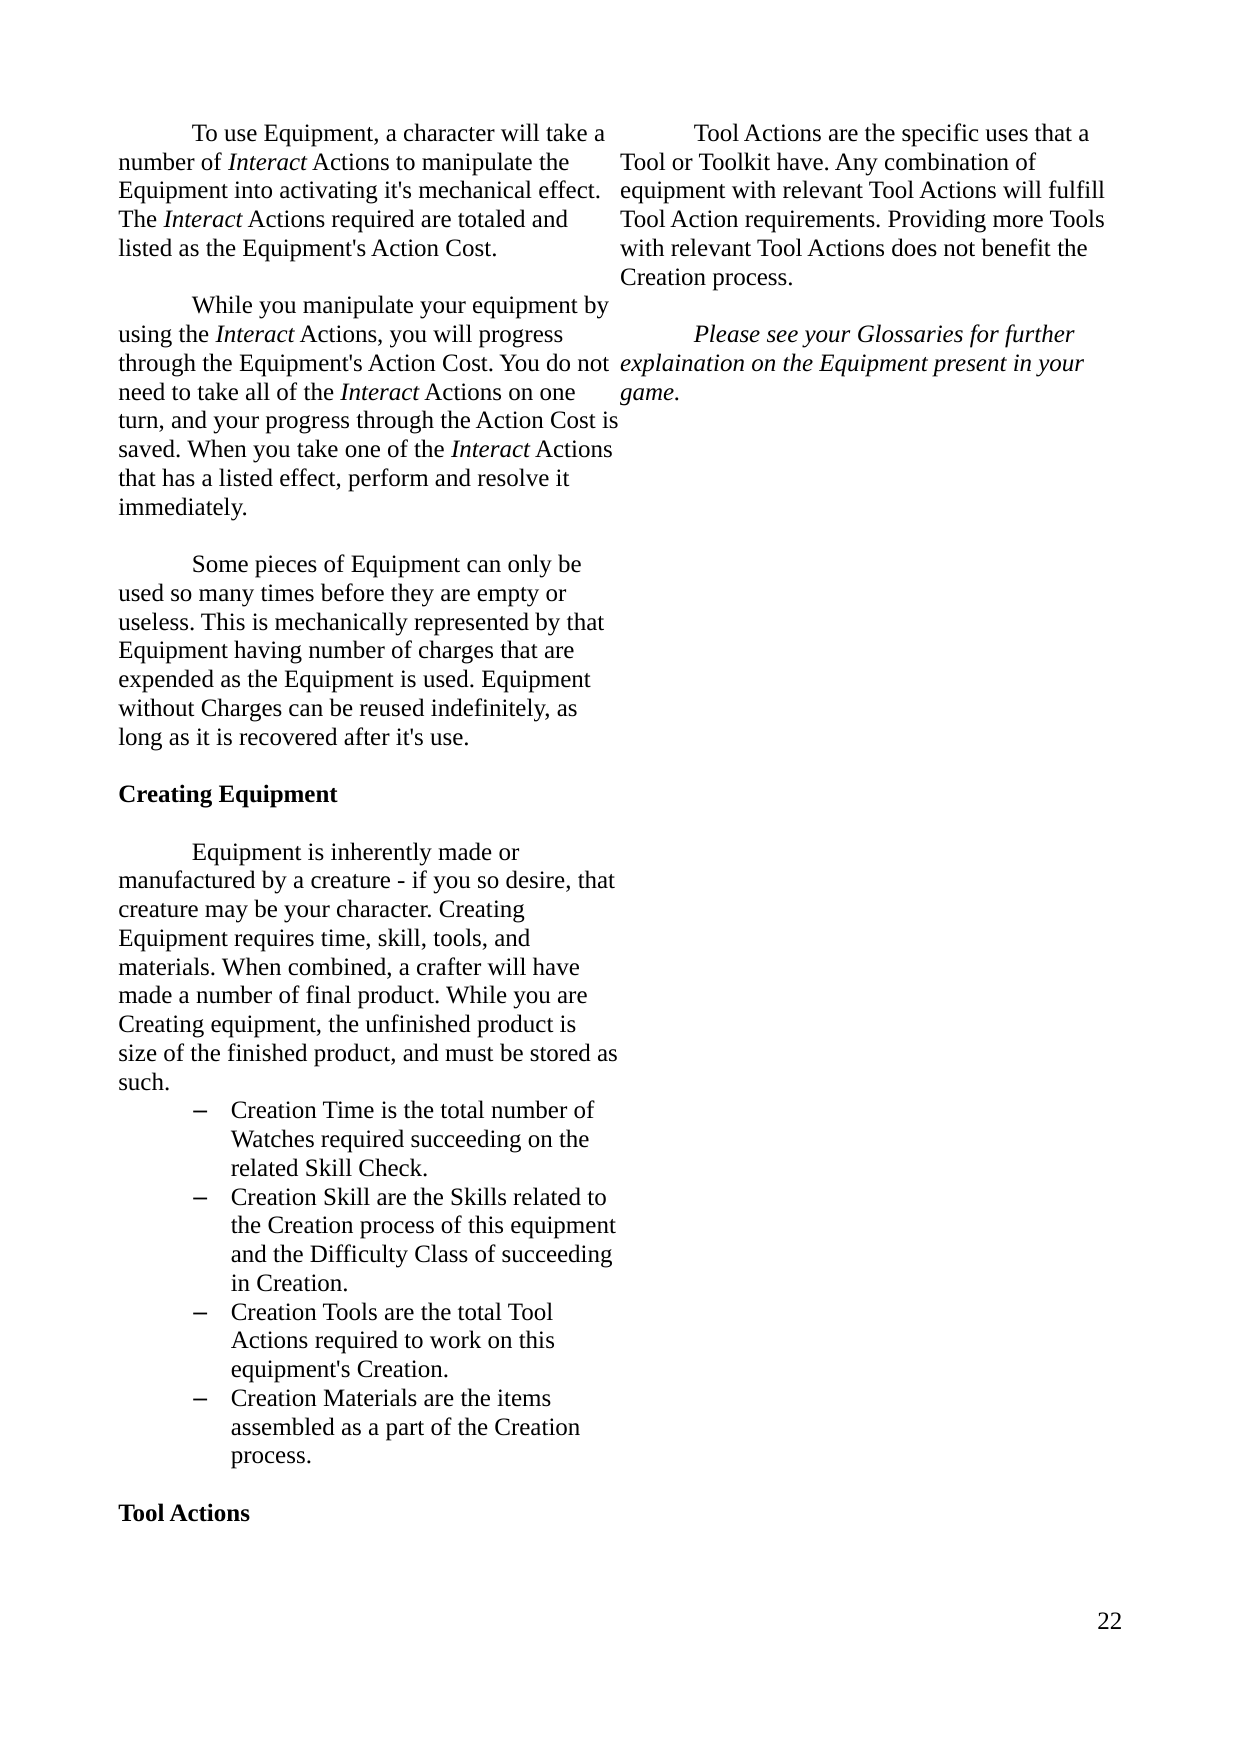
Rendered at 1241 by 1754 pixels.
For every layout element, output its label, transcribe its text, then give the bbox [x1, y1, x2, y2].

text Please see your Glossaries for further explaination on the Equipment present in your game. [620, 319, 1122, 406]
text Creating Equipment [118, 779, 620, 808]
text Tool Actions are the specific uses that a Tool or Toolkit have. Any combination of equipment with relevant Tool Actions will fulfill Tool Action requirements. Providing more Tools with relevant Tool Actions does not benefit the Creation process. [620, 118, 1122, 291]
list Creation Materials are the items assembled as a part of the Creation process. [193, 1383, 620, 1469]
list Creation Time is the total number of Watches required succeeding on the related Skill Check. [193, 1096, 620, 1182]
text To use Equipment, a character will take a number of Interact Actions to manipulate the Equipment into activating it's mechanical effect. The Interact Actions required are totaled and listed as the Equipment's Action Cost. [118, 118, 620, 262]
list Creation Tools are the total Tool Actions required to work on this equipment's Creation. [193, 1297, 620, 1383]
text Some pieces of Equipment can only be used so many times before they are empty or useless. This is mechanically represented by that Equipment having number of charges that are expended as the Equipment is used. Equipment without Charges can be reused indefinitely, as long as it is recovered after it's use. [118, 549, 620, 751]
list Creation Skill are the Skills related to the Creation process of this equipment and the Difficulty Class of succeeding in Creation. [193, 1182, 620, 1297]
text While you manipulate your equipment by using the Interact Actions, you will progress through the Equipment's Action Cost. You do not need to take all of the Interact Actions on one turn, and your progress through the Action Cost is saved. When you take one of the Interact Actions that has a listed effect, perform and resolve it immediately. [118, 291, 620, 521]
text Equipment is inherently made or manufactured by a creature - if you so desire, that creature may be your character. Creating Equipment requires time, skill, tools, and materials. When combined, a crafter will have made a number of final product. While you are Creating equipment, the unfinished product is size of the finished product, and must be stored as such. [118, 837, 620, 1096]
text Tool Actions [118, 1498, 620, 1527]
